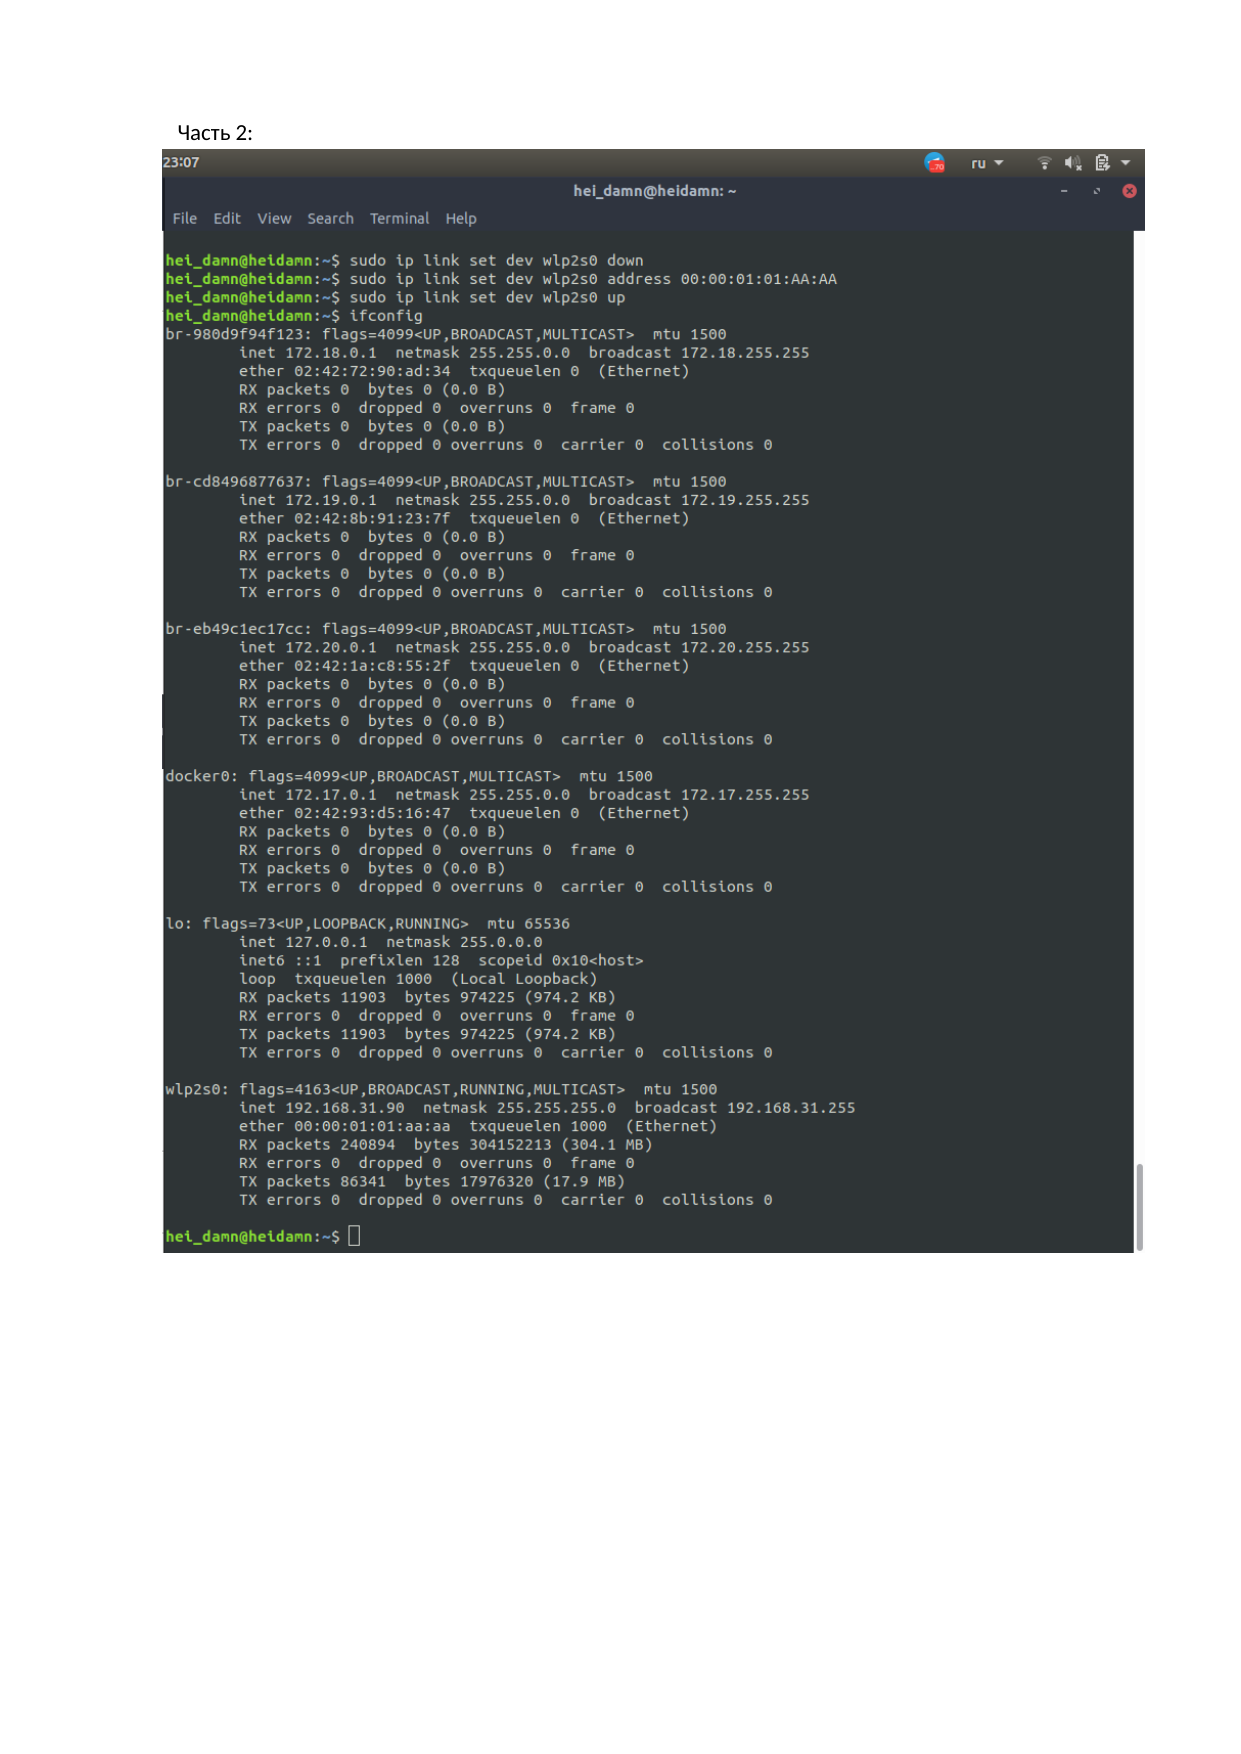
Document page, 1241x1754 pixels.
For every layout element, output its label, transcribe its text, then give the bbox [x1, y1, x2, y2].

text Часть 2: [177, 118, 1152, 146]
